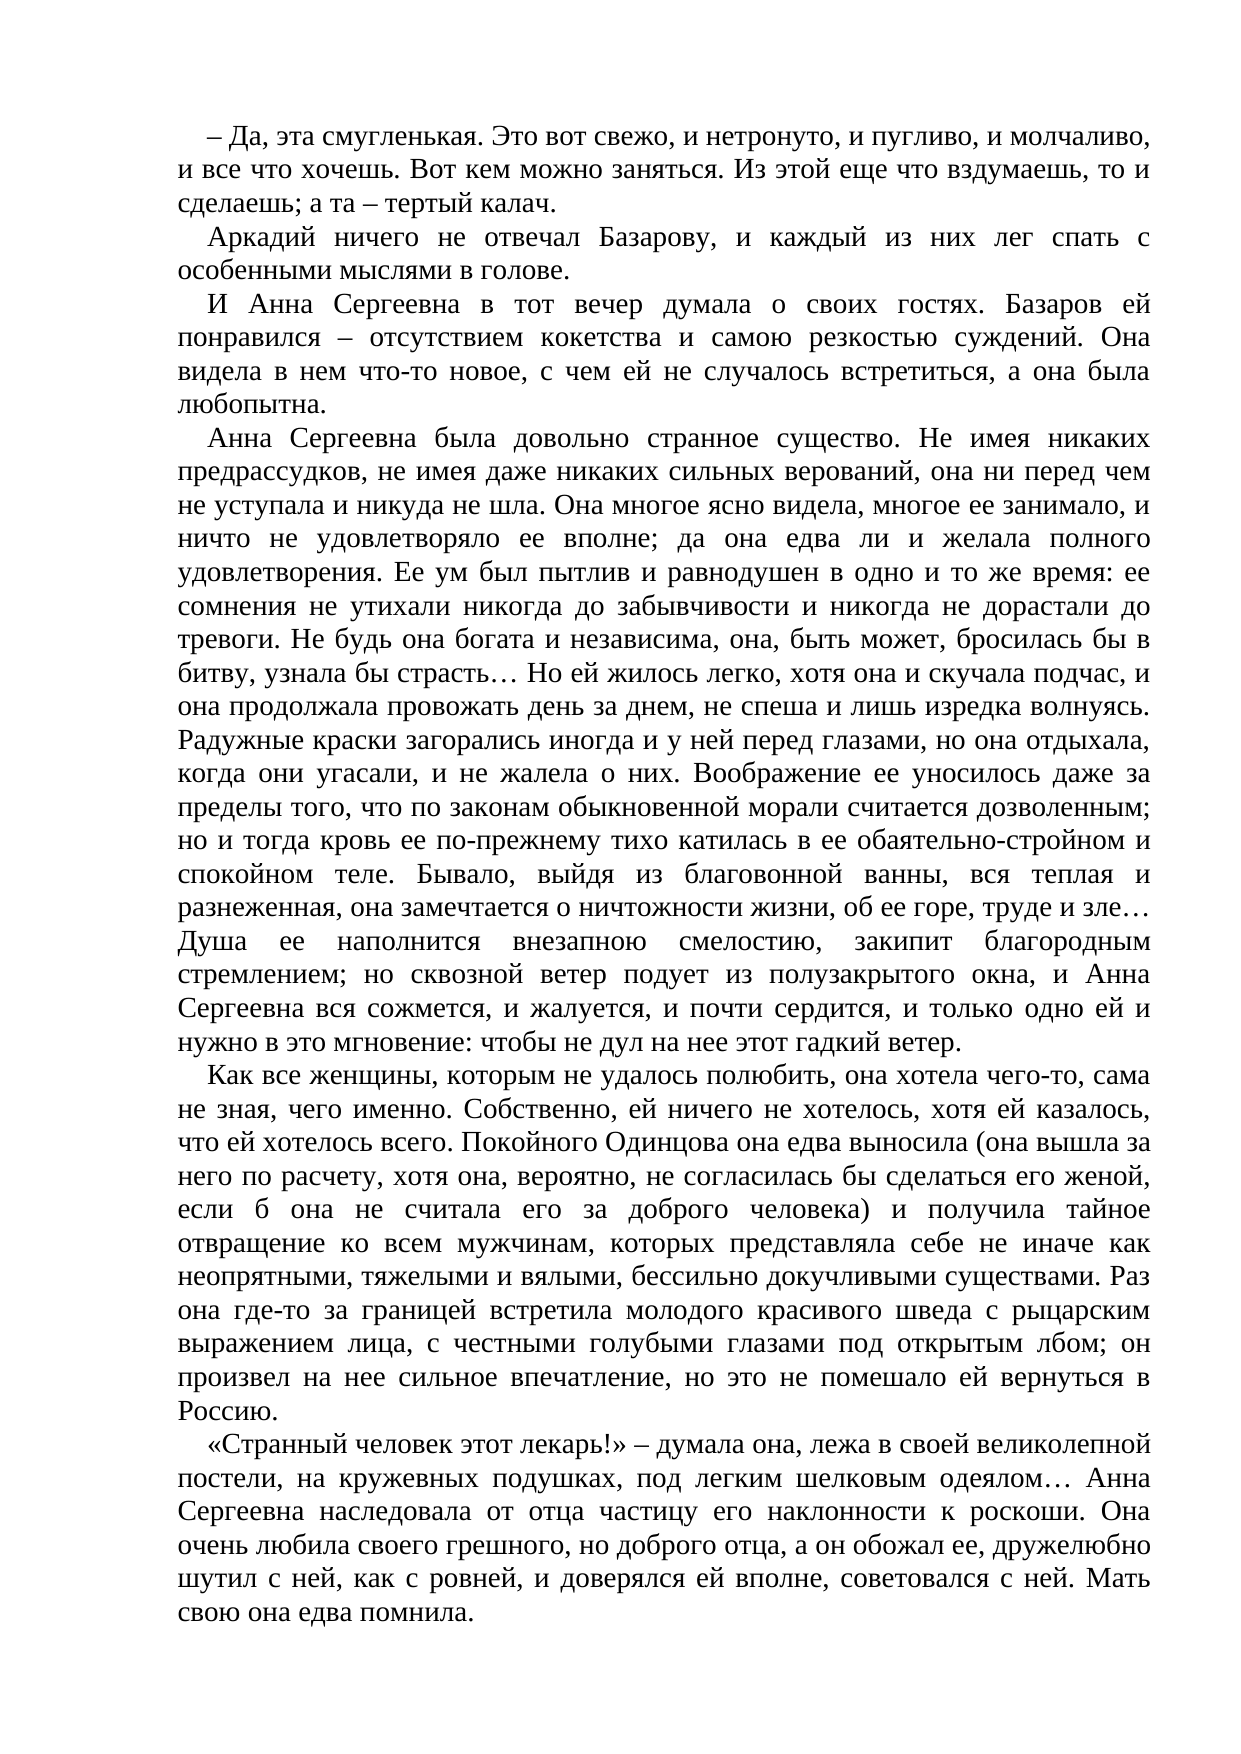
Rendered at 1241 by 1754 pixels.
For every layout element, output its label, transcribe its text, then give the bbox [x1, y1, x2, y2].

text Как все женщины, которым не удалось полюбить, она хотела чего-то, сама не зная, чего именно. Собственно, ей ничего не хотелось, хотя ей казалось, что ей хотелось всего. Покойного Одинцова она едва выносила (она вышла за него по расчету, хотя она, вероятно, не согласилась бы сделаться его женой, если б она не считала его за доброго человека) и получила тайное отвращение ко всем мужчинам, которых представляла себе не иначе как неопрятными, тяжелыми и вялыми, бессильно докучливыми существами. Раз она где-то за границей встретила молодого красивого шведа с рыцарским выражением лица, с честными голубыми глазами под открытым лбом; он произвел на нее сильное впечатление, но это не помешало ей вернуться в Россию. [177, 1057, 1152, 1426]
text Анна Сергеевна была довольно странное существо. Не имея никаких предрассудков, не имея даже никаких сильных верований, она ни перед чем не уступала и никуда не шла. Она многое ясно видела, многое ее занимало, и ничто не удовлетворяло ее вполне; да она едва ли и желала полного удовлетворения. Ее ум был пытлив и равнодушен в одно и то же время: ее сомнения не утихали никогда до забывчивости и никогда не дорастали до тревоги. Не будь она богата и независима, она, быть может, бросилась бы в битву, узнала бы страсть… Но ей жилось легко, хотя она и скучала подчас, и она продолжала провожать день за днем, не спеша и лишь изредка волнуясь. Радужные краски загорались иногда и у ней перед глазами, но она отдыхала, когда они угасали, и не жалела о них. Воображение ее уносилось даже за пределы того, что по законам обыкновенной морали считается дозволенным; но и тогда кровь ее по-прежнему тихо катилась в ее обаятельно-стройном и спокойном теле. Бывало, выйдя из благовонной ванны, вся теплая и разнеженная, она замечтается о ничтожности жизни, об ее горе, труде и зле… Душа ее наполнится внезапною смелостию, закипит благородным стремлением; но сквозной ветер подует из полузакрытого окна, и Анна Сергеевна вся сожмется, и жалуется, и почти сердится, и только одно ей и нужно в это мгновение: чтобы не дул на нее этот гадкий ветер. [177, 420, 1152, 1057]
text «Странный человек этот лекарь!» – думала она, лежа в своей великолепной постели, на кружевных подушках, под легким шелковым одеялом… Анна Сергеевна наследовала от отца частицу его наклонности к роскоши. Она очень любила своего грешного, но доброго отца, а он обожал ее, дружелюбно шутил с ней, как с ровней, и доверялся ей вполне, советовался с ней. Мать свою она едва помнила. [177, 1426, 1152, 1627]
text И Анна Сергеевна в тот вечер думала о своих гостях. Базаров ей понравился – отсутствием кокетства и самою резкостью суждений. Она видела в нем что-то новое, с чем ей не случалось встретиться, а она была любопытна. [177, 286, 1152, 420]
text – Да, эта смугленькая. Это вот свежо, и нетронуто, и пугливо, и молчаливо, и все что хочешь. Вот кем можно заняться. Из этой еще что вздумаешь, то и сделаешь; а та – тертый калач. [177, 118, 1152, 219]
text Аркадий ничего не отвечал Базарову, и каждый из них лег спать с особенными мыслями в голове. [177, 219, 1152, 286]
